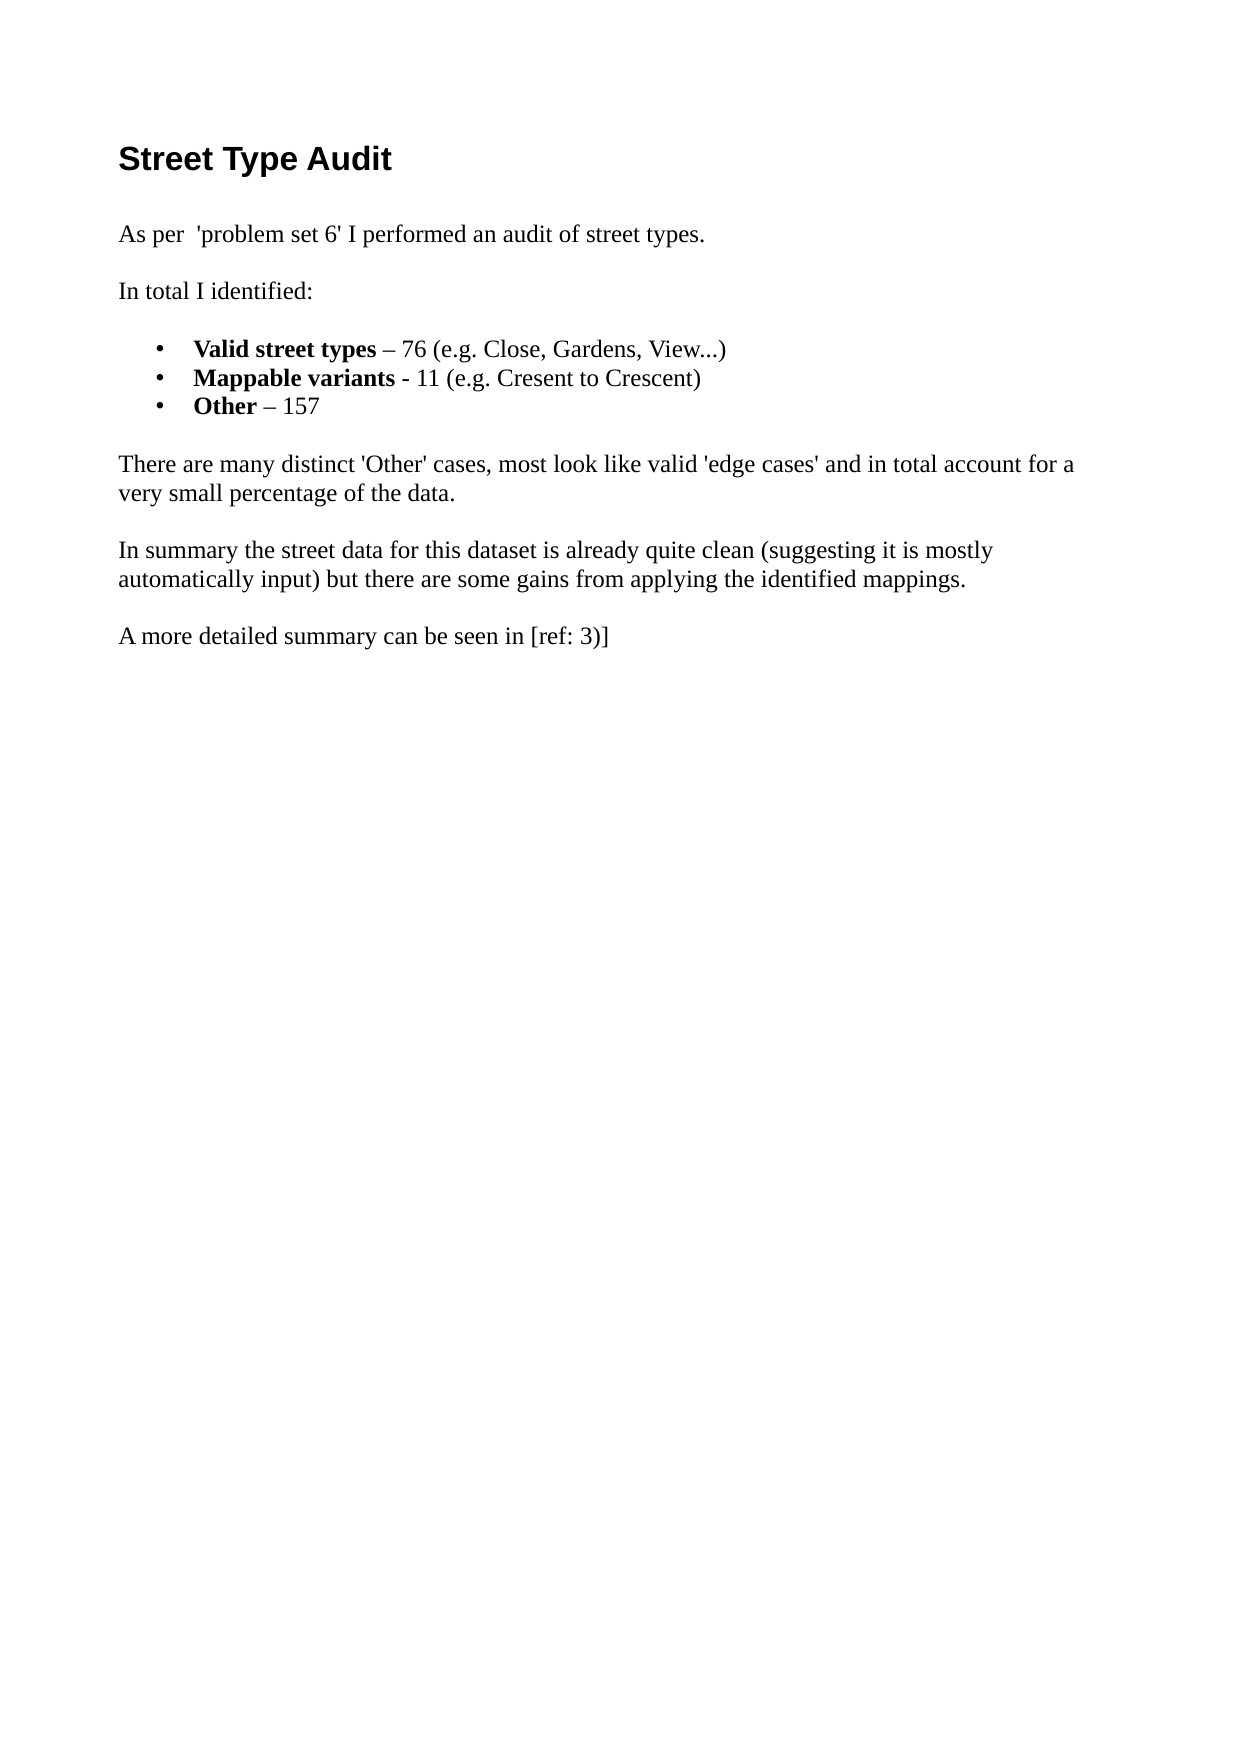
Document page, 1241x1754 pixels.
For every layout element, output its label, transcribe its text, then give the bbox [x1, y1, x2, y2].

subtitle Street Type Audit [118, 139, 1122, 178]
list Other – 157 [156, 391, 1122, 420]
text There are many distinct 'Other' cases, most look like valid 'edge cases' and in total account for a very small percentage of the data. [118, 449, 1122, 506]
list Mappable variants - 11 (e.g. Cresent to Crescent) [156, 363, 1122, 391]
text As per 'problem set 6' I performed an audit of street types. [118, 219, 1122, 248]
text In summary the street data for this dataset is already quite clean (suggesting it is mostly automatically input) but there are some gains from applying the identified mappings. [118, 535, 1122, 593]
text A more detailed summary can be seen in [ref: 3] [118, 621, 1122, 650]
list Valid street types – 76 (e.g. Close, Gardens, View...) [156, 334, 1122, 363]
text In total I identified: [118, 276, 1122, 305]
